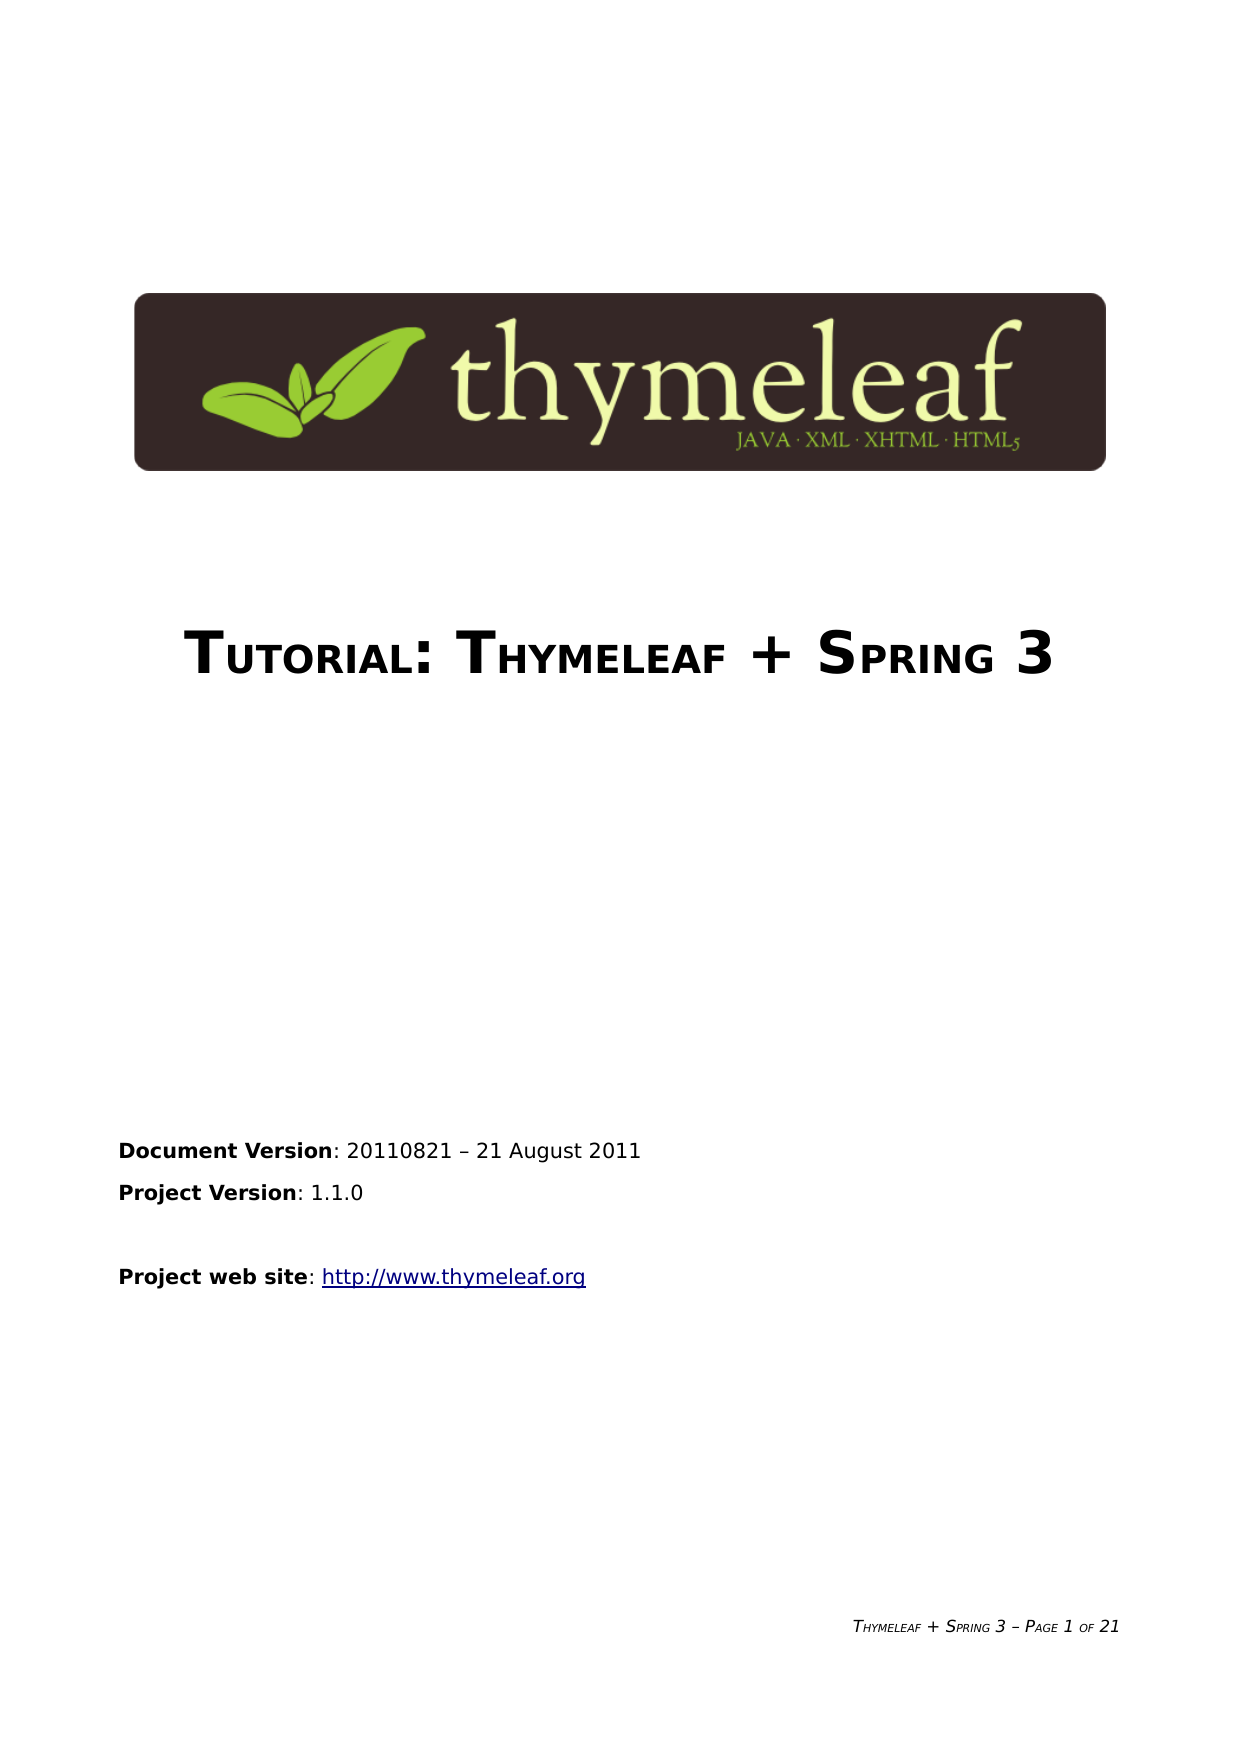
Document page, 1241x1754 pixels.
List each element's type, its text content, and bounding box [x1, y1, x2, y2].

text Document Version: 20110821 – 21 August 2011 [118, 1139, 1122, 1164]
text Project Version: 1.1.0 [118, 1181, 1122, 1206]
title Tutorial: Thymeleaf + Spring 3 [118, 620, 1122, 688]
picture [134, 293, 1106, 471]
text Project web site: http://www.thymeleaf.org [118, 1265, 1122, 1289]
